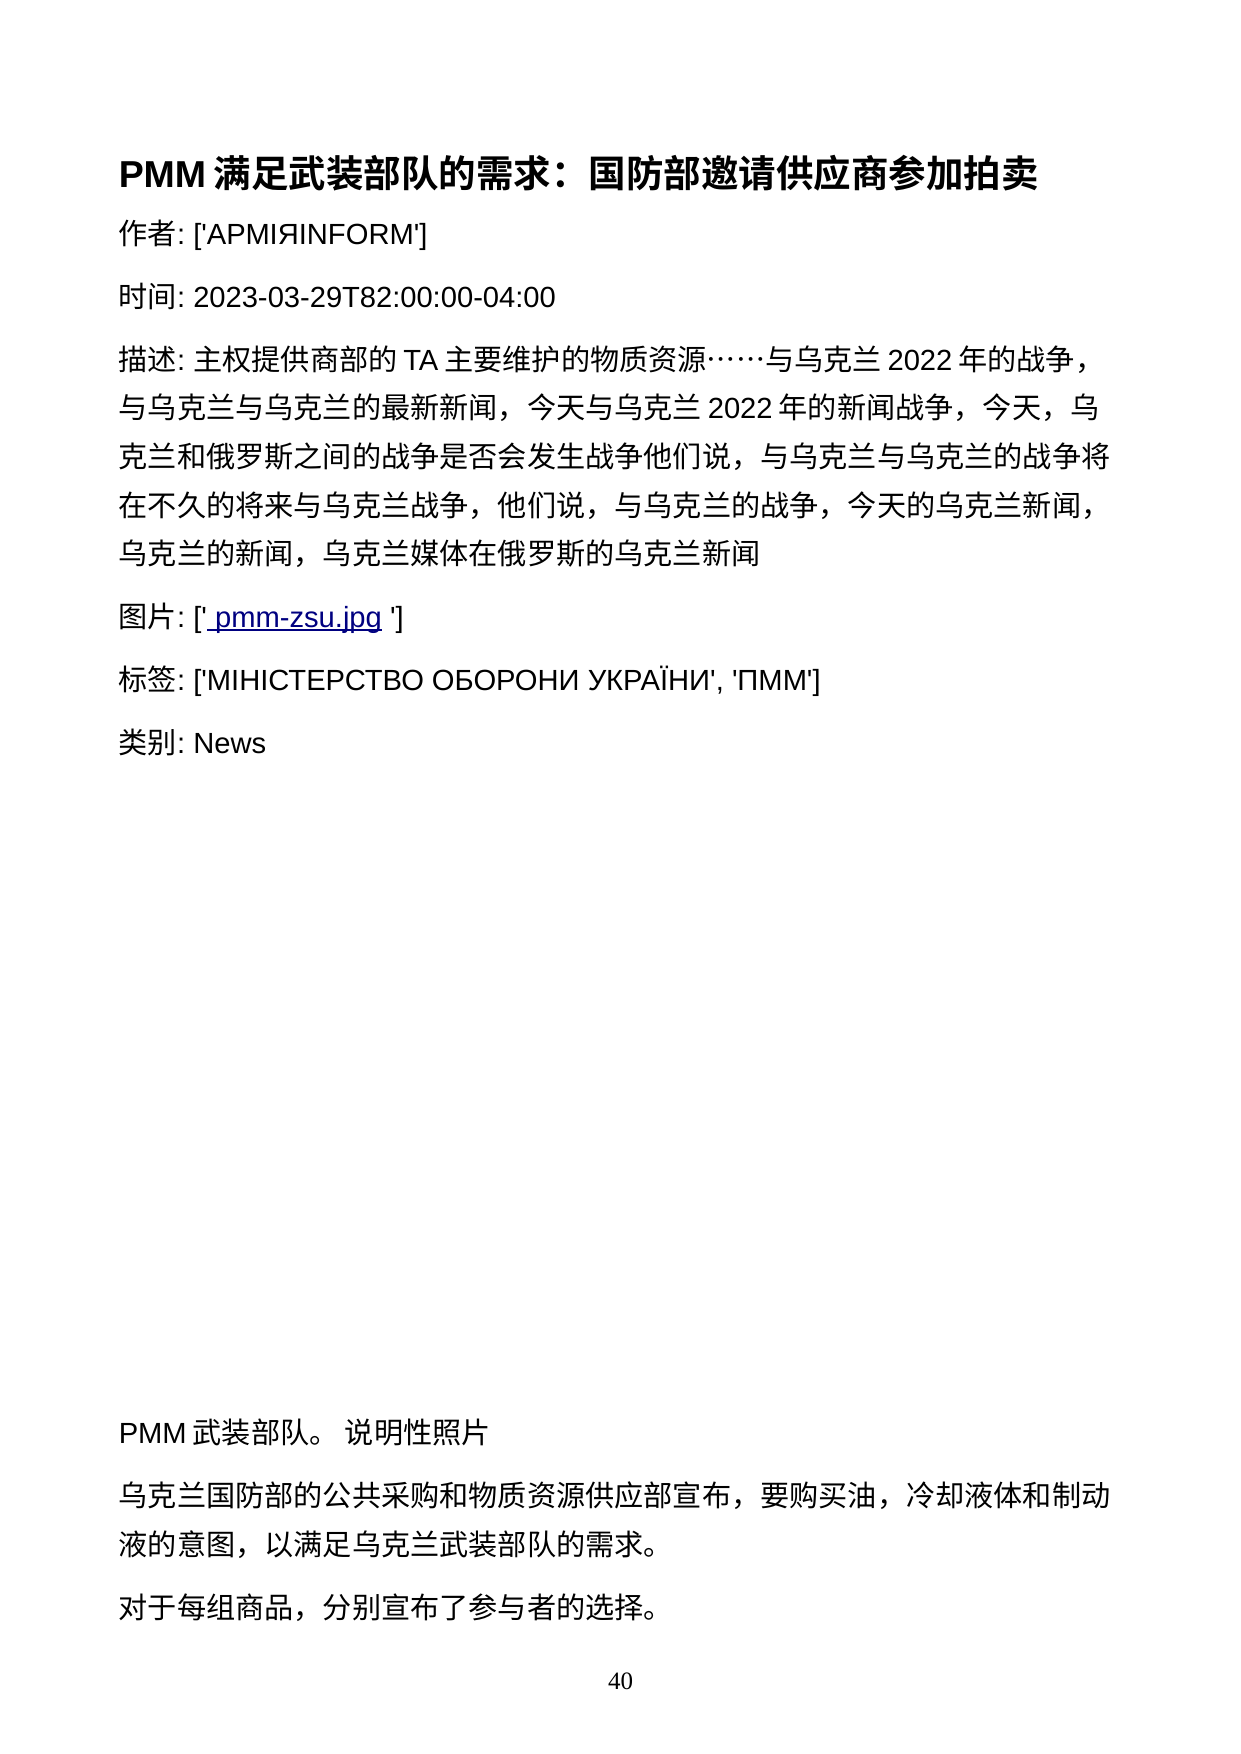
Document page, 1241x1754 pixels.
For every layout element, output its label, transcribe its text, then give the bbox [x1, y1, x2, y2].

text 作者: ['АРМІЯINFORM'] [118, 210, 1122, 253]
text PMM武装部队。 说明性照片 [118, 783, 1122, 1452]
text 描述: 主权提供商部的TA主要维护的物质资源……与乌克兰2022年的战争，与乌克兰与乌克兰的最新新闻，今天与乌克兰2022年的新闻战争，今天，乌克兰和俄罗斯之间的战争是否会发生战争他们说，与乌克兰与乌克兰的战争将在不久的将来与乌克兰战争，他们说，与乌克兰的战争，今天的乌克兰新闻，乌克兰的新闻，乌克兰媒体在俄罗斯的乌克兰新闻 [118, 337, 1122, 573]
subtitle PMM满足武装部队的需求：国防部邀请供应商参加拍卖 [118, 143, 1122, 198]
text 图片: [' pmm-zsu.jpg '] [118, 594, 1122, 636]
text 乌克兰国防部的公共采购和物质资源供应部宣布，要购买油，冷却液体和制动液的意图，以满足乌克兰武装部队的需求。 [118, 1473, 1122, 1564]
text 时间: 2023-03-29T82:00:00-04:00 [118, 273, 1122, 316]
text 对于每组商品，分别宣布了参与者的选择。 [118, 1584, 1122, 1627]
text 标签: ['МІНІСТЕРСТВО ОБОРОНИ УКРАЇНИ', 'ПММ'] [118, 657, 1122, 699]
text 类别: News [118, 720, 1122, 762]
